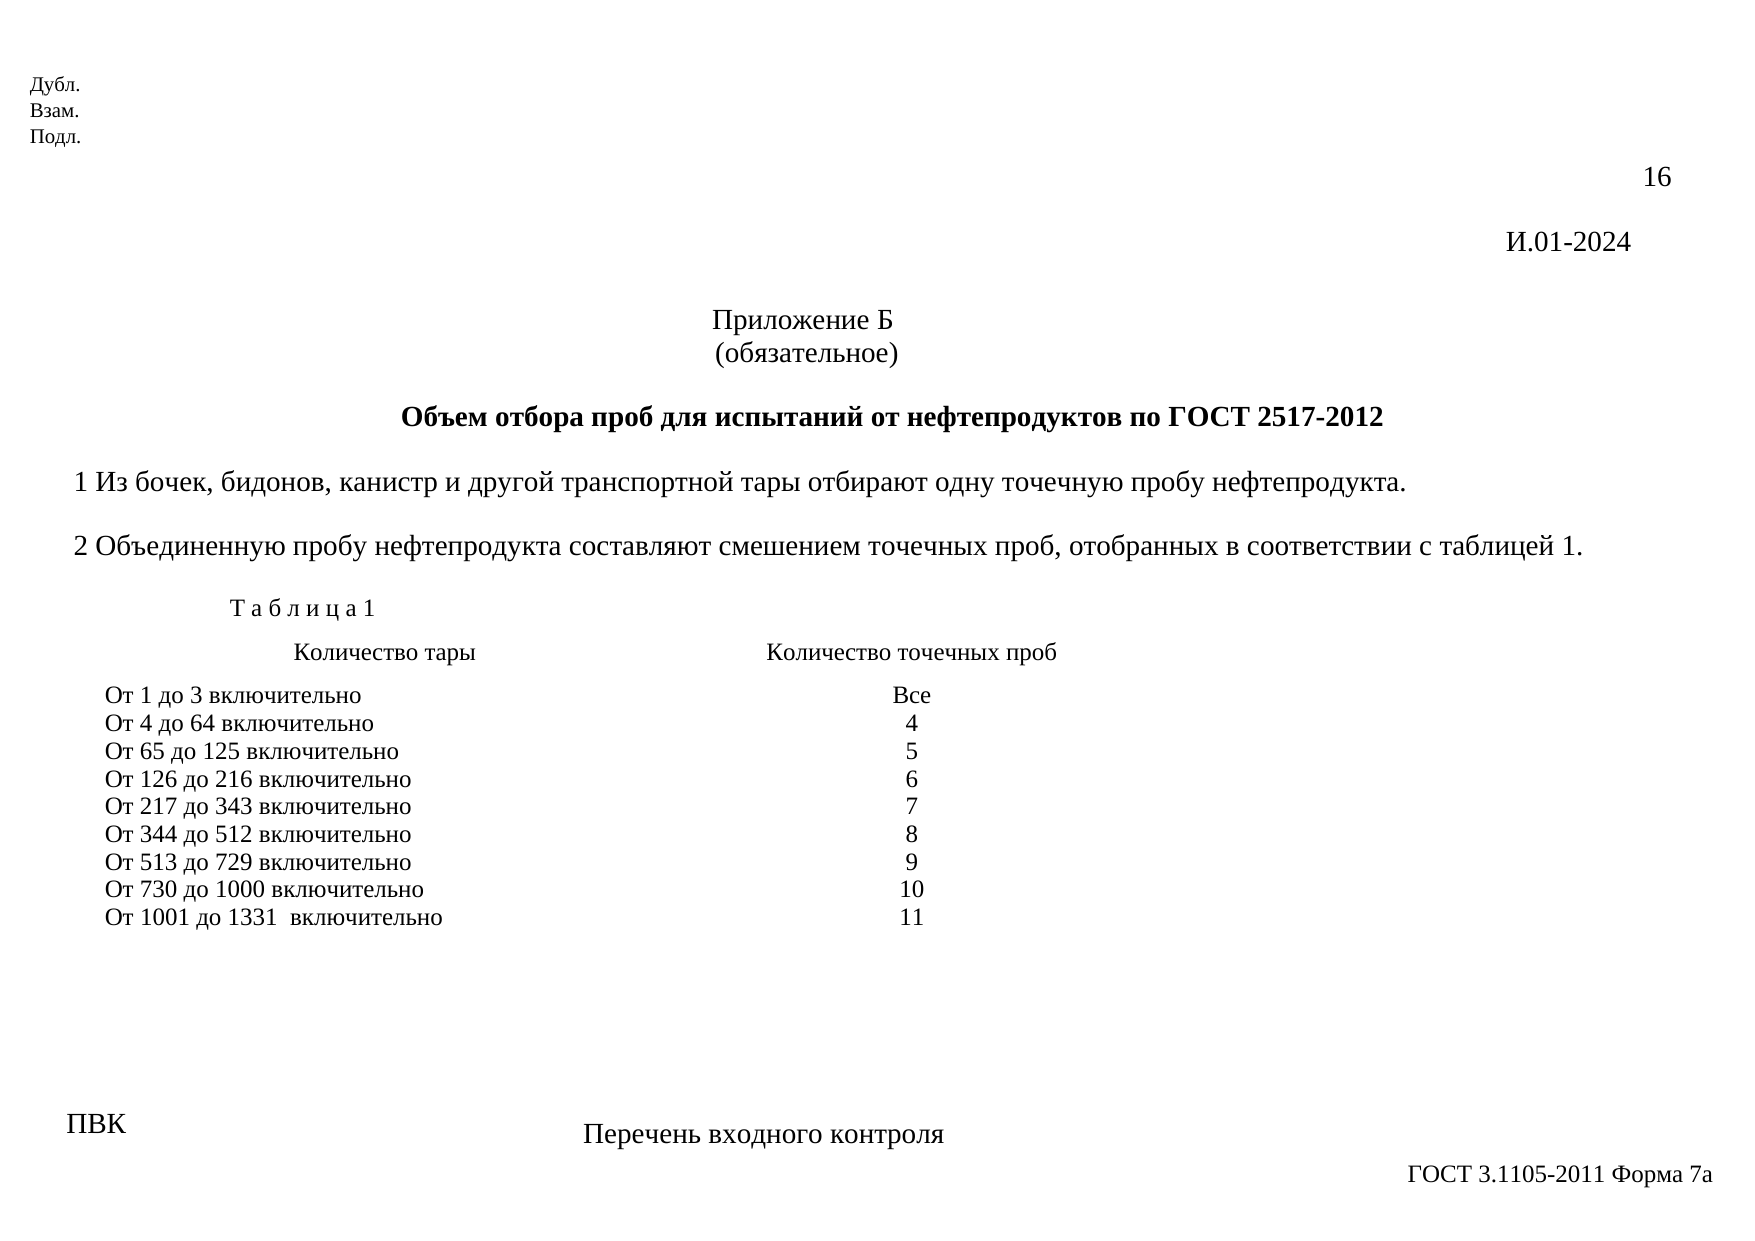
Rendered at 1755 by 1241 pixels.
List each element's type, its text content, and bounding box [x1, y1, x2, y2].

table_cell [576, 255, 635, 281]
table_header [1471, 47, 1593, 73]
table_cell [1593, 73, 1718, 99]
table_cell [30, 203, 118, 281]
table_cell [762, 125, 836, 150]
table_cell [762, 99, 836, 124]
table_header [1593, 47, 1718, 73]
table_cell [694, 229, 827, 255]
table_cell И.01-2024 [1418, 203, 1718, 281]
table_cell [1365, 1107, 1610, 1160]
table_cell [384, 203, 480, 229]
table_cell ПВК [30, 1107, 162, 1160]
table_cell [1096, 125, 1185, 150]
table_cell [635, 229, 694, 255]
table_cell [694, 203, 827, 229]
table_cell [635, 203, 694, 229]
table_cell [960, 255, 1074, 281]
table_cell [118, 203, 185, 229]
table_cell От 217 до 343 включительно [30, 793, 664, 820]
table_cell [1593, 99, 1718, 124]
table_cell [136, 99, 266, 124]
table_cell От 65 до 125 включительно [30, 737, 664, 765]
table_cell [1471, 73, 1593, 99]
table_header [1593, 1188, 1718, 1214]
table_cell [1262, 125, 1344, 150]
table_cell [480, 229, 576, 255]
table_header [1185, 1188, 1262, 1214]
table_cell [251, 203, 384, 229]
table_header Количество точечных проб [665, 622, 1159, 682]
table_cell [827, 255, 960, 281]
table_cell [1329, 150, 1595, 203]
table_header [1262, 47, 1344, 73]
table_cell [266, 125, 384, 150]
table_cell [576, 203, 635, 229]
table_cell [251, 255, 384, 281]
table_cell [827, 229, 960, 255]
table_cell От 344 до 512 включительно [30, 820, 664, 848]
table_cell 6 [665, 765, 1159, 792]
table_cell [937, 150, 1329, 203]
table_cell [461, 73, 712, 99]
table_cell [136, 73, 266, 99]
table_cell [480, 203, 576, 229]
table_cell [1185, 125, 1262, 150]
table_cell [30, 150, 937, 203]
table_cell 4 [665, 709, 1159, 737]
table_cell [1096, 99, 1185, 124]
table_header [1344, 47, 1471, 73]
table_cell [1471, 99, 1593, 124]
table_cell [972, 99, 1096, 124]
table_cell [827, 203, 960, 229]
table_cell Взам. [30, 99, 136, 124]
table_cell 8 [665, 820, 1159, 848]
table_cell [836, 99, 972, 124]
table_cell Перечень входного контроля [163, 1107, 1365, 1160]
table_cell [1610, 1107, 1718, 1160]
table_cell [1344, 73, 1471, 99]
table_header [1262, 1188, 1344, 1214]
table_cell [972, 125, 1096, 150]
table_cell [1471, 125, 1593, 150]
table_header [1344, 1188, 1471, 1214]
table_cell 11 [665, 903, 1159, 931]
table_cell 16 [1595, 150, 1718, 203]
table_header [1471, 1188, 1593, 1214]
table_cell [1185, 99, 1262, 124]
table_cell 7 [665, 793, 1159, 820]
table_cell [1074, 203, 1418, 281]
table_header [1185, 47, 1262, 73]
table_cell [680, 125, 762, 150]
table_cell [576, 229, 635, 255]
table_cell [384, 229, 480, 255]
table_cell Все [665, 682, 1159, 709]
table_cell От 4 до 64 включительно [30, 709, 664, 737]
table_cell [384, 99, 461, 124]
table_cell [384, 73, 461, 99]
table_cell [480, 255, 576, 281]
table_cell 9 [665, 848, 1159, 876]
table_cell [185, 203, 251, 229]
table_cell [185, 255, 251, 281]
table_cell [1593, 125, 1718, 150]
table_cell [694, 255, 827, 281]
table_cell Приложение Б (обязательное) Объем отбора проб для испытаний от нефтепродуктов по ГОСТ 2517-2012 1 Из бочек, бидонов, канистр и другой транспортной тары отбирают одну точечную пробу нефтепродукта. 2 Объединенную пробу нефтепродукта составляют смешением точечных проб, отобранных в соответствии с таблицей 1. Т а б л и ц а 1 [30, 281, 1718, 1107]
table_cell [118, 255, 185, 281]
table_cell [1344, 125, 1471, 150]
table_cell От 1 до 3 включительно [30, 682, 664, 709]
table_cell [1344, 99, 1471, 124]
table_cell [118, 229, 185, 255]
table_cell От 513 до 729 включительно [30, 848, 664, 876]
table_cell [960, 203, 1074, 229]
table_header [30, 1188, 1185, 1214]
table_cell [266, 73, 384, 99]
table_cell От 126 до 216 включительно [30, 765, 664, 792]
table_cell [680, 99, 762, 124]
table_cell [960, 229, 1074, 255]
table_cell [461, 99, 679, 150]
table_cell [384, 125, 461, 150]
table_cell [384, 255, 480, 281]
table_cell [1262, 99, 1344, 124]
table_cell [712, 73, 1185, 99]
table_cell [136, 125, 266, 150]
table_cell От 730 до 1000 включительно [30, 876, 664, 903]
table_header [30, 47, 1185, 73]
table_cell [1262, 73, 1344, 99]
table_cell 5 [665, 737, 1159, 765]
table_cell [1185, 73, 1262, 99]
table_cell [266, 99, 384, 124]
table_cell [185, 229, 251, 255]
table_cell [836, 125, 972, 150]
table_cell Дубл. [30, 73, 136, 99]
table_cell Подл. [30, 125, 136, 150]
table_header Количество тары [30, 622, 664, 682]
text ГОСТ 3.1105-2011 Форма 7а [29, 1160, 1713, 1188]
table_cell [635, 255, 694, 281]
table_cell От 1001 до 1331 включительно [30, 903, 664, 931]
table_cell 10 [665, 876, 1159, 903]
table_cell [251, 229, 384, 255]
